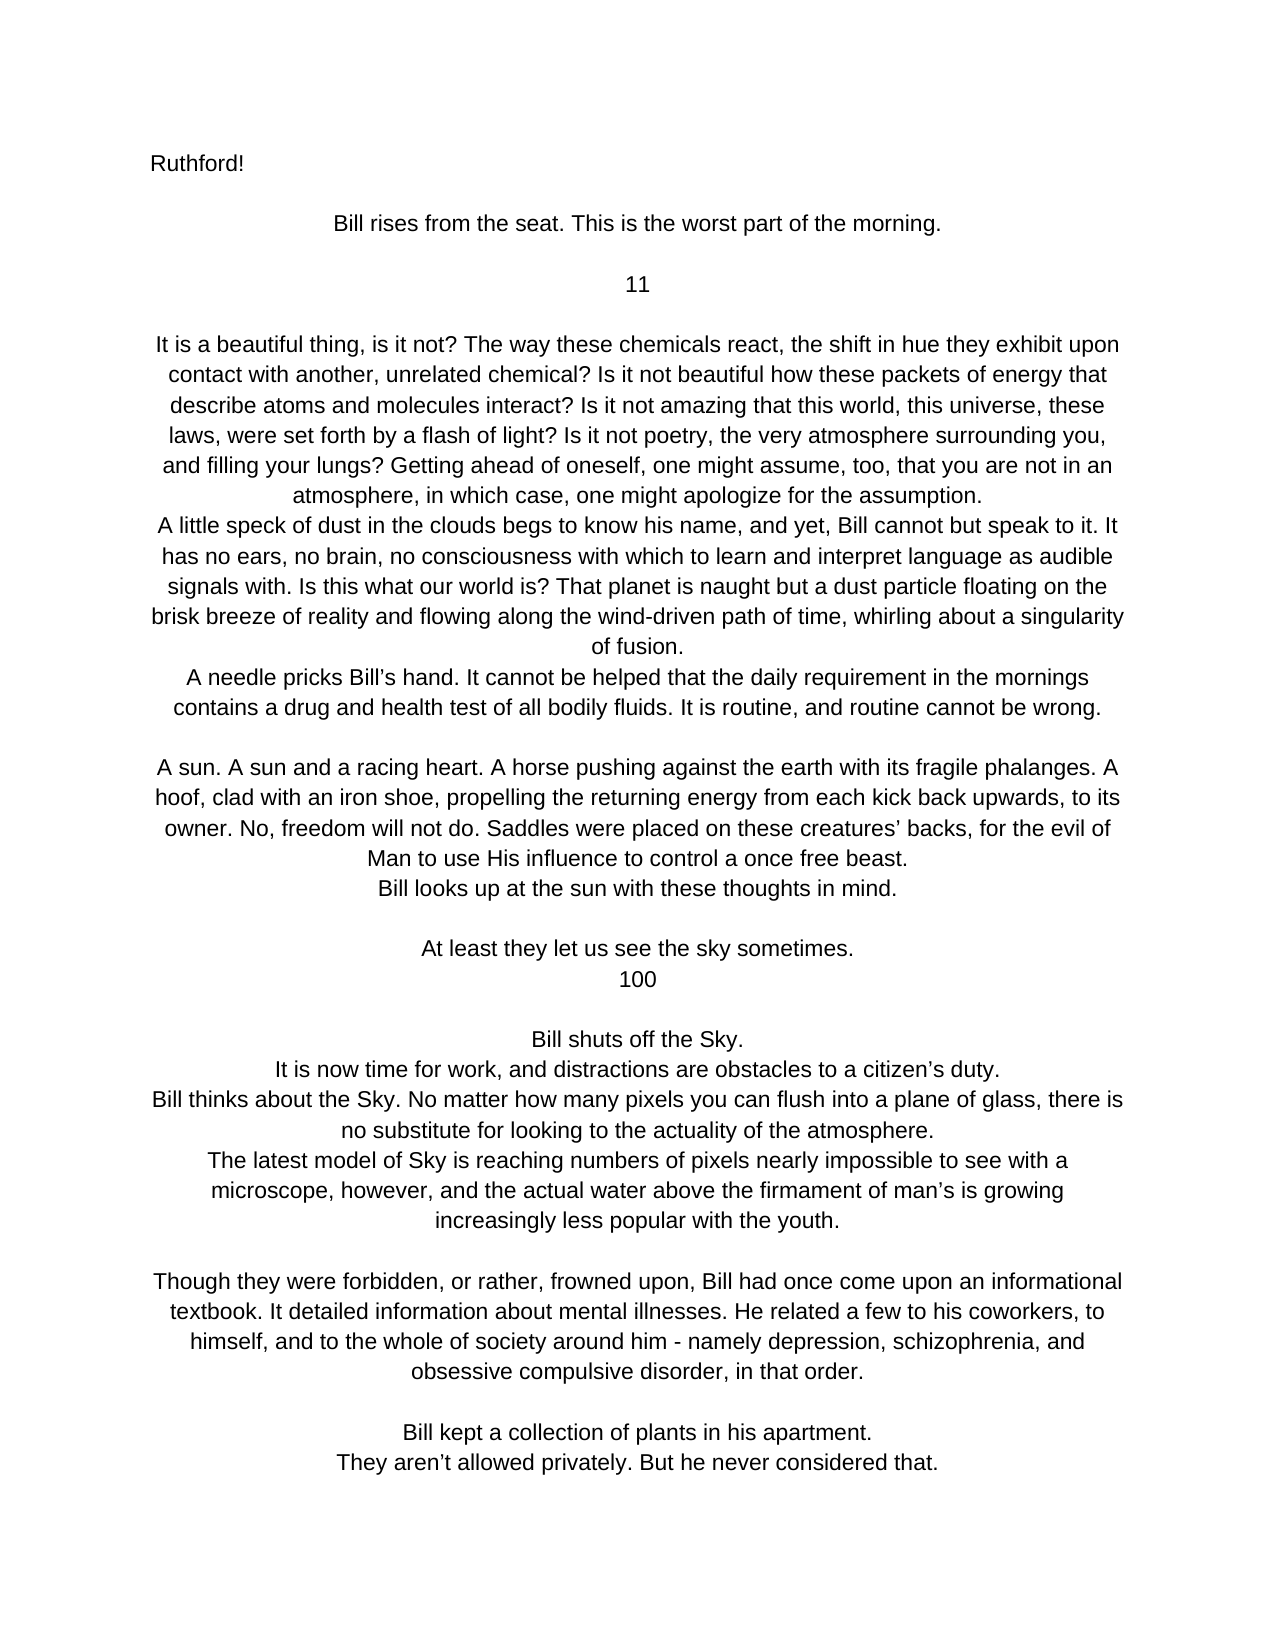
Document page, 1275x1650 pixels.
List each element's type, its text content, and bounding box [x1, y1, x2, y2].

text Bill looks up at the sun with these thoughts in mind. [150, 875, 1125, 901]
text The latest model of Sky is reaching numbers of pixels nearly impossible to see with a microscope, however, and the actual water above the firmament of man’s is growing increasingly less popular with the youth. [150, 1147, 1125, 1234]
text A little speck of dust in the clouds begs to know his name, and yet, Bill cannot but speak to it. It has no ears, no brain, no consciousness with which to learn and interpret language as audible signals with. Is this what our world is? That planet is naught but a dust particle floating on the brisk breeze of reality and flowing along the wind-driven path of time, whirling about a singularity of fusion. [150, 512, 1125, 660]
text Ruthford! [150, 150, 1125, 176]
text They aren’t allowed privately. But he never considered that. [150, 1449, 1125, 1475]
text At least they let us see the sky sometimes. [150, 935, 1125, 962]
text Bill rises from the seat. This is the worst part of the morning. [150, 210, 1125, 237]
text 100 [150, 966, 1125, 992]
text Bill kept a collection of plants in his apartment. [150, 1419, 1125, 1445]
text A needle pricks Bill’s hand. It cannot be helped that the daily requirement in the mornings contains a drug and health test of all bodily fluids. It is routine, and routine cannot be wrong. [150, 663, 1125, 720]
text It is now time for work, and distractions are obstacles to a citizen’s duty. [150, 1056, 1125, 1083]
text A sun. A sun and a racing heart. A horse pushing against the earth with its fragile phalanges. A hoof, clad with an iron shoe, propelling the returning energy from each kick back upwards, to its owner. No, freedom will not do. Saddles were placed on these creatures’ backs, for the evil of Man to use His influence to control a once free beast. [150, 754, 1125, 871]
text 11 [150, 271, 1125, 297]
text It is a beautiful thing, is it not? The way these chemicals react, the shift in hue they exhibit upon contact with another, unrelated chemical? Is it not beautiful how these packets of energy that describe atoms and molecules interact? Is it not amazing that this world, this universe, these laws, were set forth by a flash of light? Is it not poetry, the very atmosphere surrounding you, and filling your lungs? Getting ahead of oneself, one might assume, too, that you are not in an atmosphere, in which case, one might apologize for the assumption. [150, 331, 1125, 509]
text Bill shuts off the Sky. [150, 1026, 1125, 1052]
text Bill thinks about the Sky. No matter how many pixels you can flush into a plane of glass, there is no substitute for looking to the actuality of the atmosphere. [150, 1086, 1125, 1143]
text Though they were forbidden, or rather, frowned upon, Bill had once come upon an informational textbook. It detailed information about mental illnesses. He related a few to his coworkers, to himself, and to the whole of society around him - namely depression, schizophrenia, and obsessive compulsive disorder, in that order. [150, 1268, 1125, 1385]
